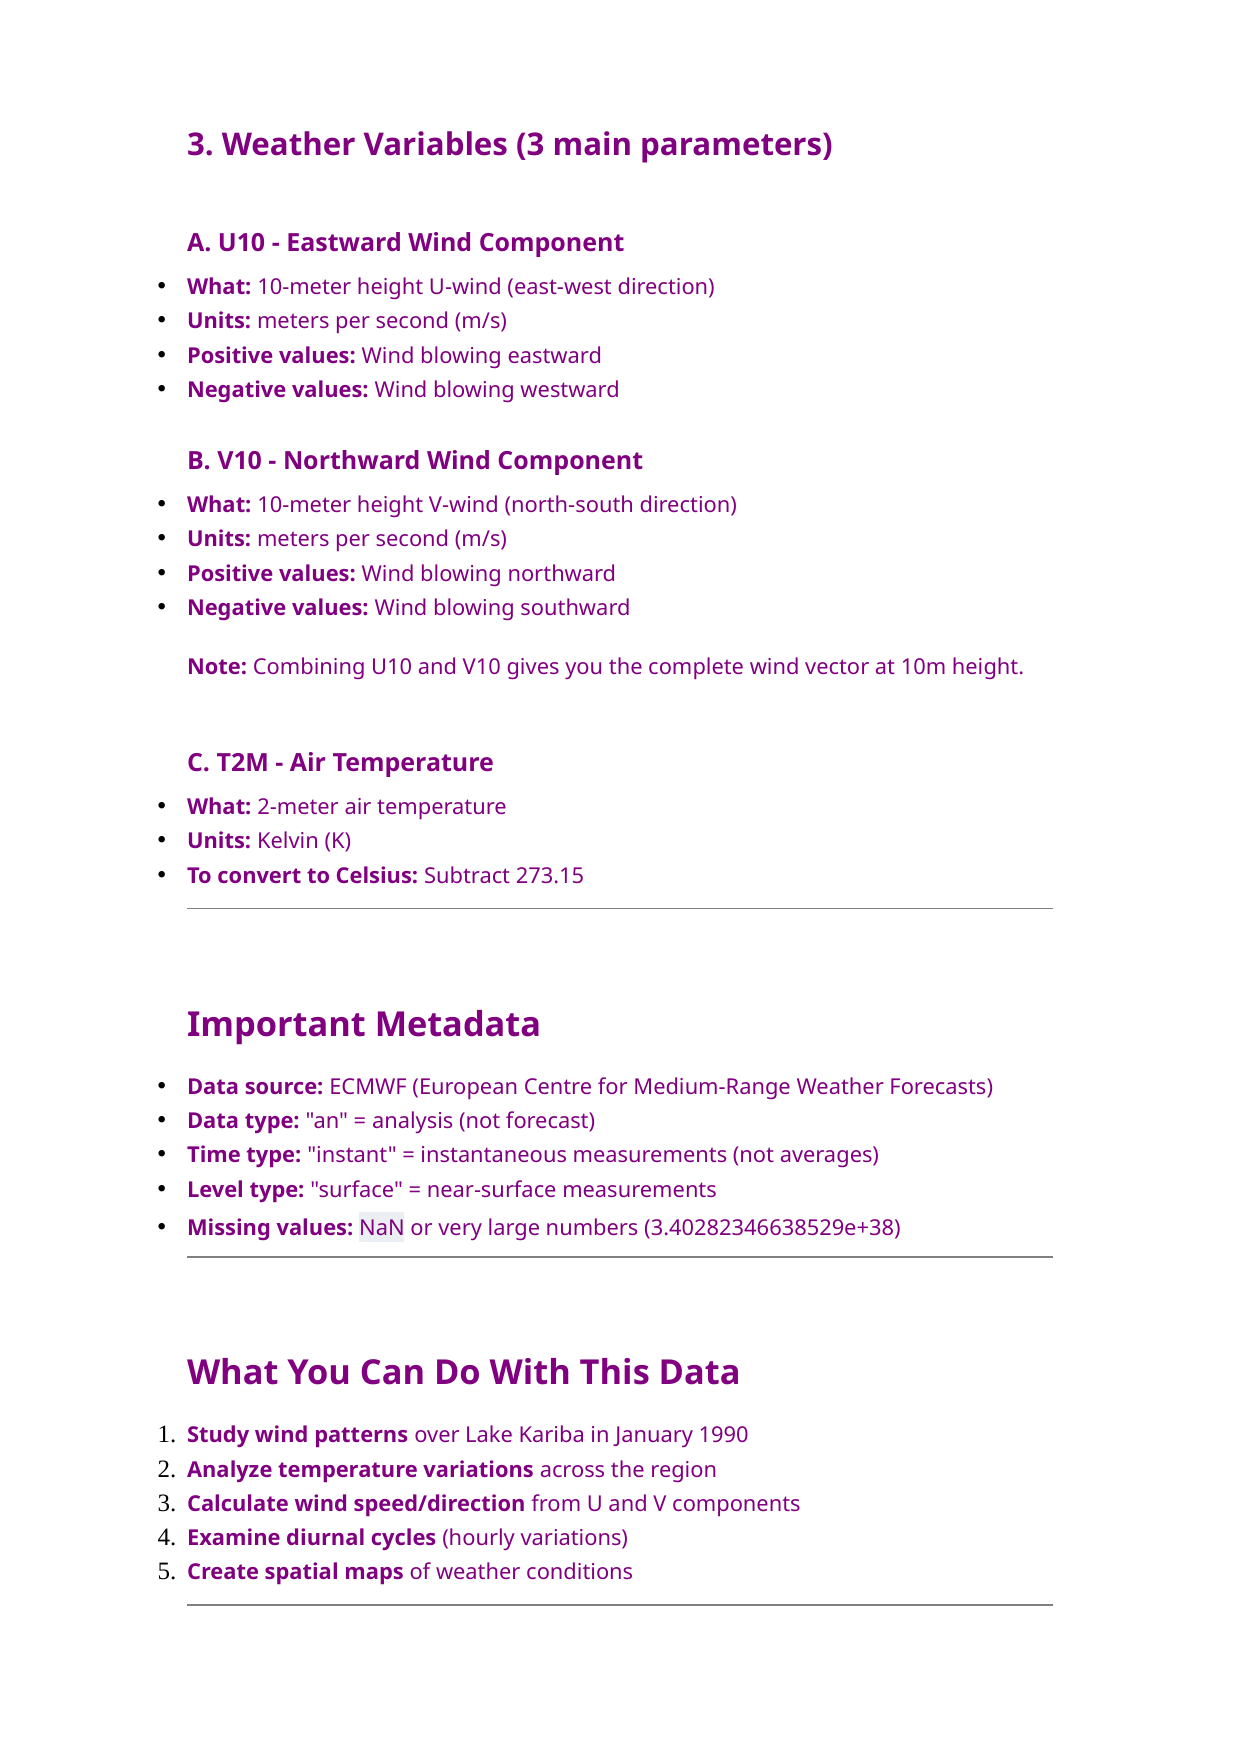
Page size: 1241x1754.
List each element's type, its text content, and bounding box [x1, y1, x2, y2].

list Units: meters per second (m/s) [187, 523, 1053, 553]
list What: 2-meter air temperature [187, 791, 1053, 821]
subtitle B. V10 - Northward Wind Component [187, 433, 1053, 477]
list Data source: ECMWF (European Centre for Medium-Range Weather Forecasts) [187, 1071, 1053, 1101]
subtitle What You Can Do With This Data [187, 1344, 1053, 1394]
subtitle Important Metadata [187, 996, 1053, 1046]
list Negative values: Wind blowing southward [187, 592, 1053, 621]
list Missing values: NaN or very large numbers (3.40282346638529e+38) [187, 1208, 1053, 1242]
list Time type: "instant" = instantaneous measurements (not averages) [187, 1139, 1053, 1169]
list What: 10-meter height U-wind (east-west direction) [187, 271, 1053, 301]
list Data type: "an" = analysis (not forecast) [187, 1105, 1053, 1135]
list What: 10-meter height V-wind (north-south direction) [187, 489, 1053, 519]
list Negative values: Wind blowing westward [187, 374, 1053, 403]
list Calculate wind speed/direction from U and V components [187, 1488, 1053, 1517]
list Level type: "surface" = near-surface measurements [187, 1173, 1053, 1203]
subtitle A. U10 - Eastward Wind Component [187, 215, 1053, 259]
list Analyze temperature variations across the region [187, 1453, 1053, 1483]
list Examine diurnal cycles (hourly variations) [187, 1522, 1053, 1552]
list Units: Kelvin (K) [187, 825, 1053, 855]
text Note: Combining U10 and V10 gives you the complete wind vector at 10m height. [187, 651, 1053, 681]
list Positive values: Wind blowing northward [187, 557, 1053, 587]
list Positive values: Wind blowing eastward [187, 339, 1053, 369]
list Units: meters per second (m/s) [187, 305, 1053, 335]
list Create spatial maps of weather conditions [187, 1556, 1053, 1586]
subtitle 3. Weather Variables (3 main parameters) [187, 118, 1053, 165]
list Study wind patterns over Lake Kariba in January 1990 [187, 1419, 1053, 1449]
subtitle C. T2M - Air Temperature [187, 735, 1053, 779]
list To convert to Celsius: Subtract 273.15 [187, 859, 1053, 889]
